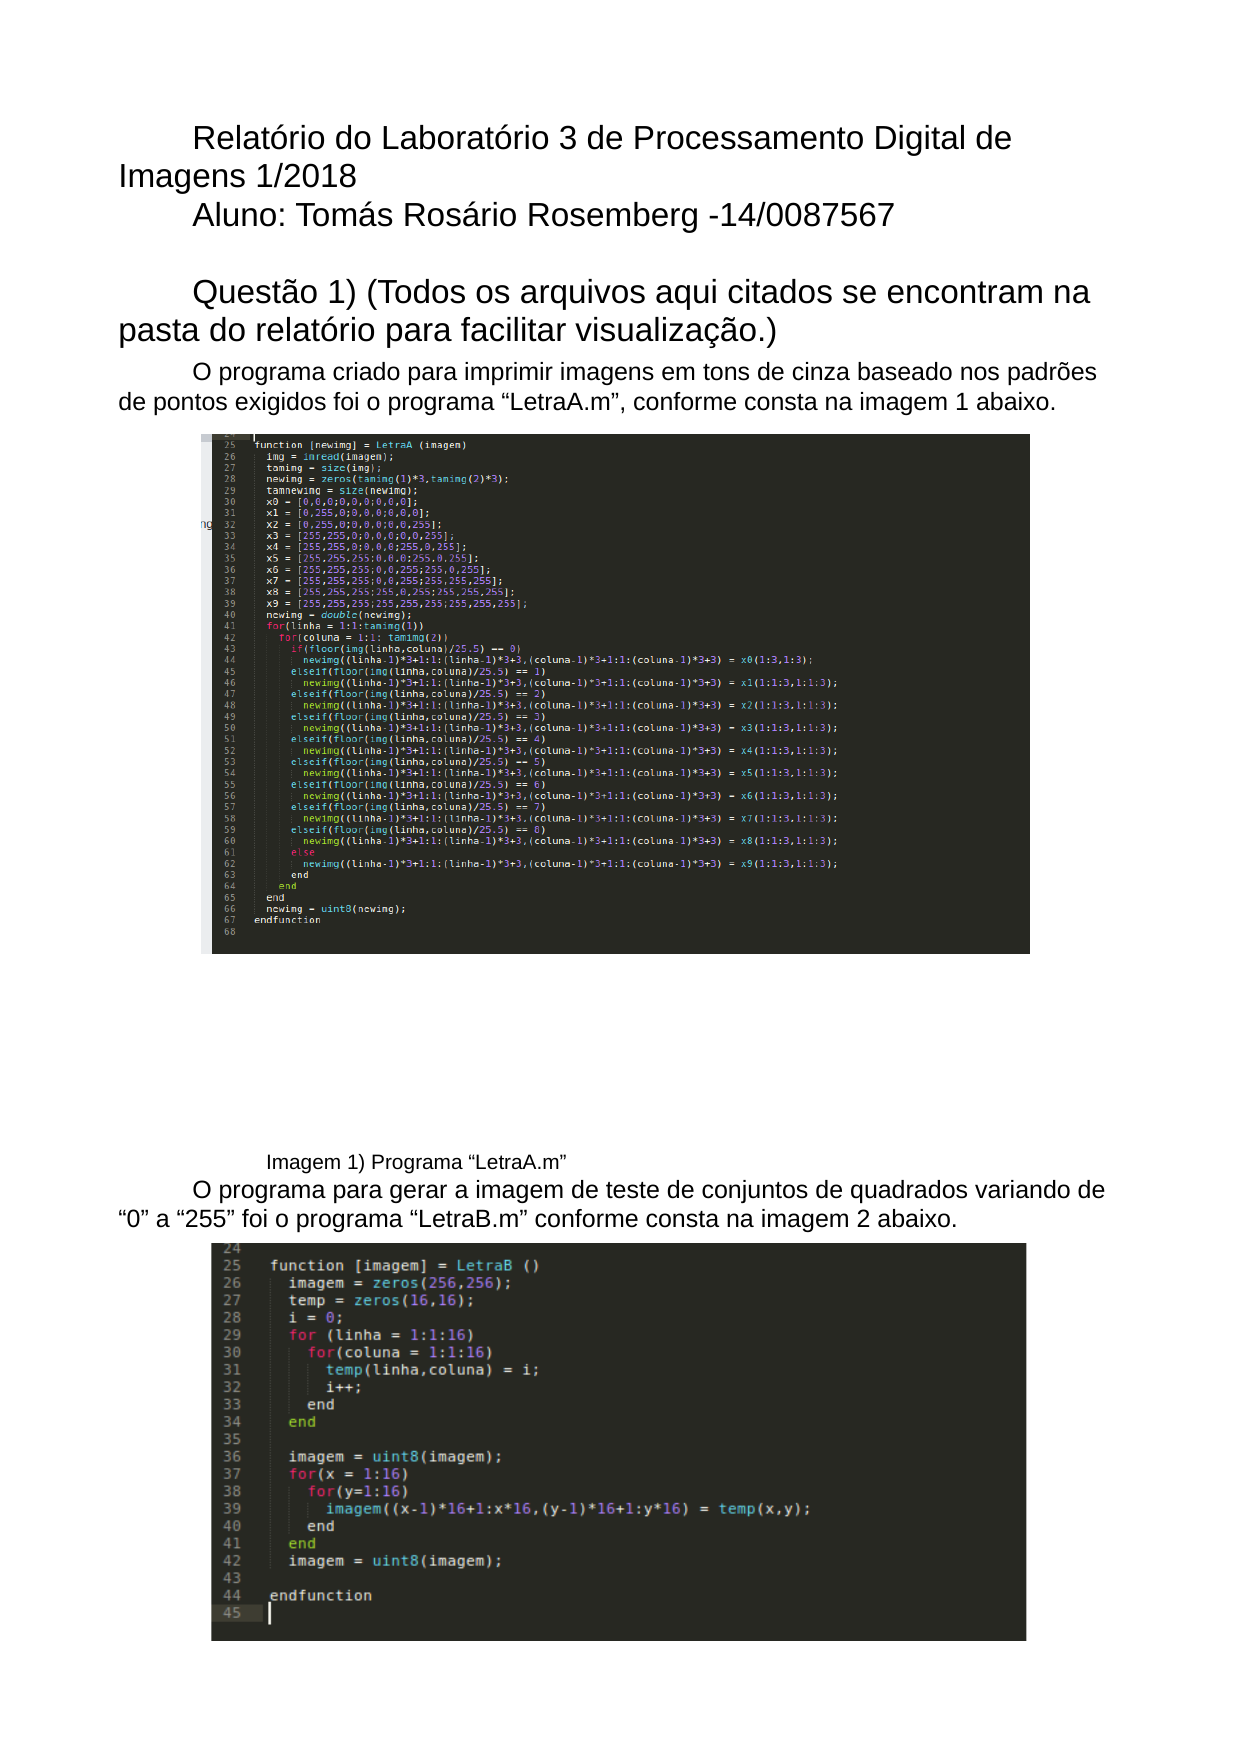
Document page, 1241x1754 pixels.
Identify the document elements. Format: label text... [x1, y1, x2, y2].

picture [201, 434, 1030, 954]
text O programa para gerar a imagem de teste de conjuntos de quadrados variando de “0” a “255” foi o programa “LetraB.m” conforme consta na imagem 2 abaixo. [118, 1175, 1122, 1232]
text O programa criado para imprimir imagens em tons de cinza baseado nos padrões de pontos exigidos foi o programa “LetraA.m”, conforme consta na imagem 1 abaixo. [118, 349, 1122, 416]
text Relatório do Laboratório 3 de Processamento Digital de Imagens 1/2018 [118, 118, 1122, 195]
text Questão 1) (Todos os arquivos aqui citados se encontram na pasta do relatório para facilitar visualização.) [118, 272, 1122, 349]
text Aluno: Tomás Rosário Rosemberg -14/0087567 [118, 195, 1122, 233]
text Imagem 1) Programa “LetraA.m” [118, 1146, 1122, 1175]
picture [211, 1243, 1027, 1641]
